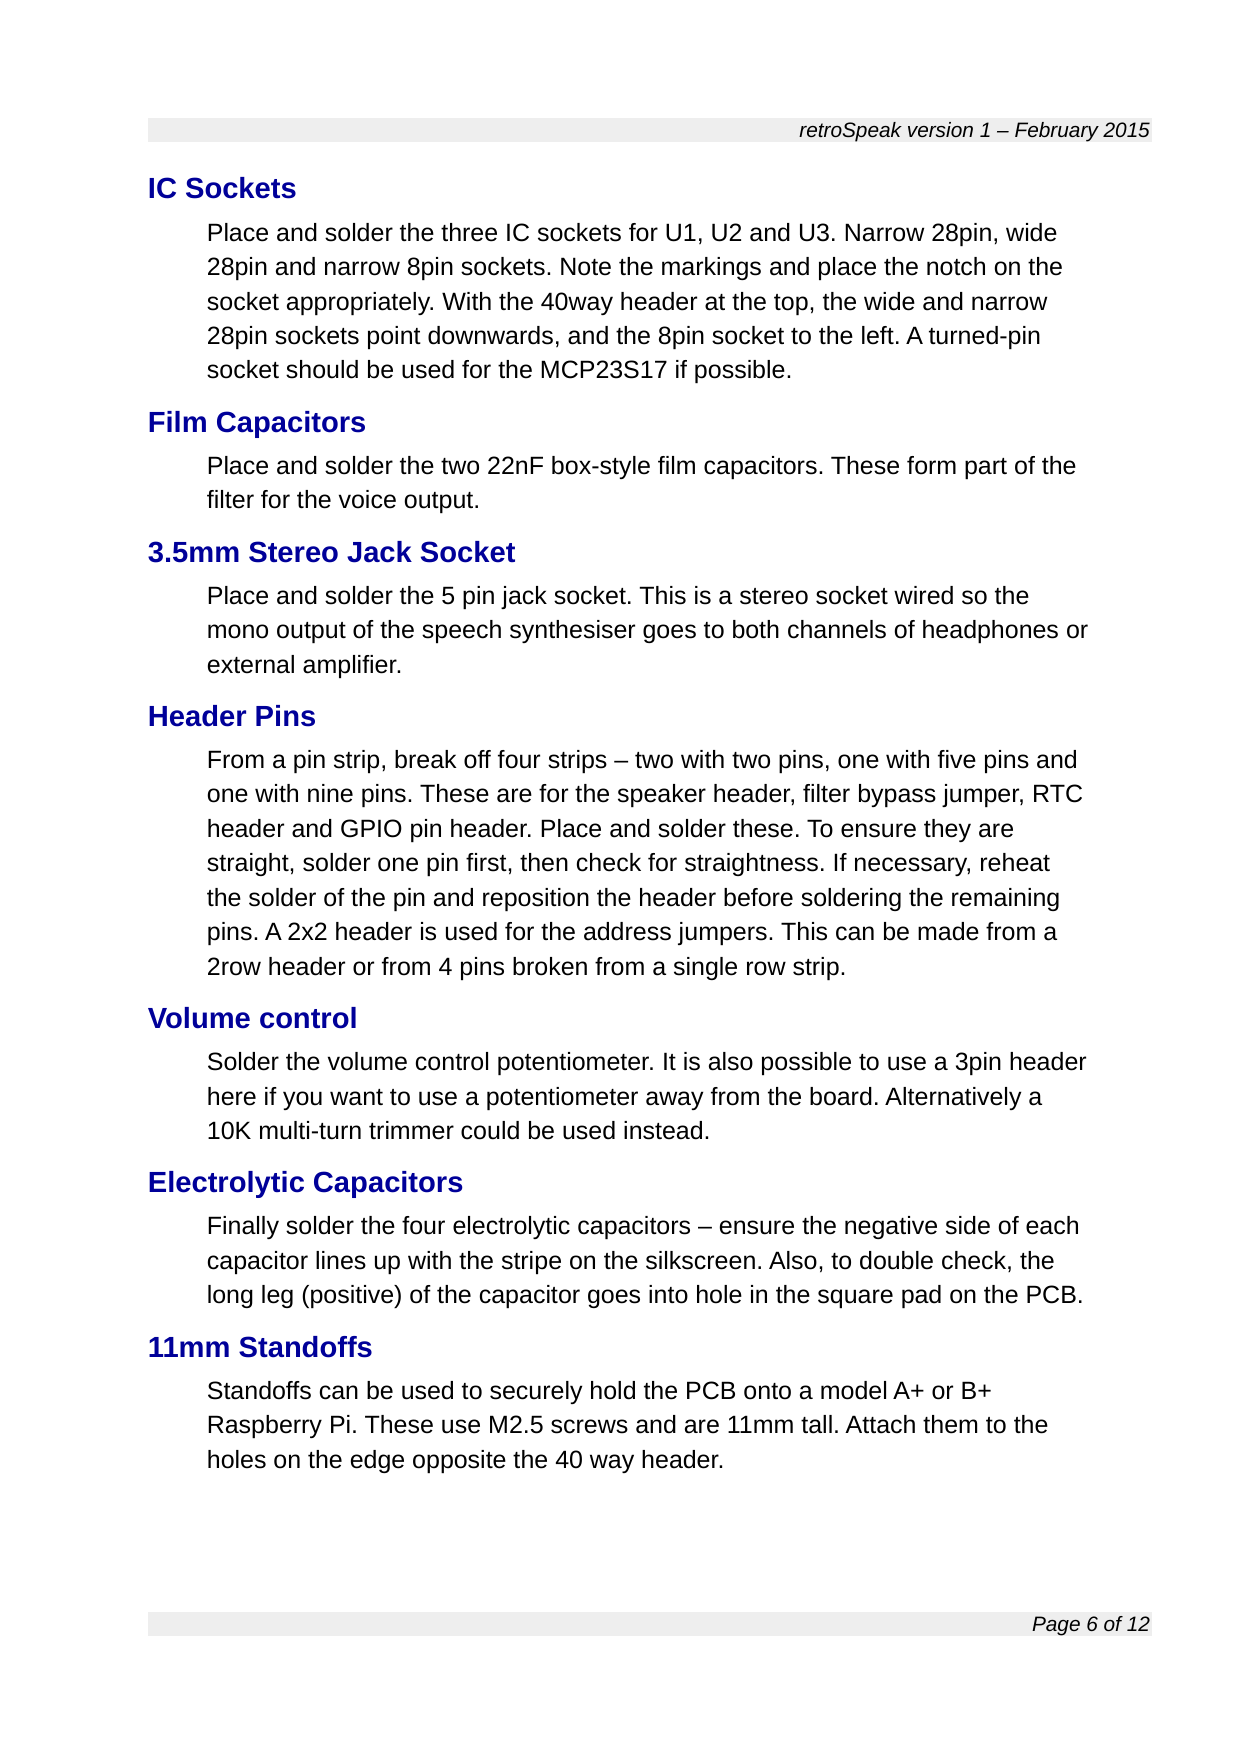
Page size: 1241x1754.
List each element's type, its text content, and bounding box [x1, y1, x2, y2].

subtitle 11mm Standoffs [148, 1329, 1152, 1363]
text Place and solder the three IC sockets for U1, U2 and U3. Narrow 28pin, wide 28pin and narrow 8pin sockets. Note the markings and place the notch on the socket appropriately. With the 40way header at the top, the wide and narrow 28pin sockets point downwards, and the 8pin socket to the left. A turned-pin socket should be used for the MCP23S17 if possible. [207, 218, 1093, 384]
subtitle Volume control [148, 1001, 1152, 1034]
text Solder the volume control potentiometer. It is also possible to use a 3pin header here if you want to use a potentiometer away from the board. Alternatively a 10K multi-turn trimmer could be used instead. [207, 1047, 1093, 1145]
subtitle 3.5mm Stereo Jack Socket [148, 534, 1152, 568]
subtitle Electrolytic Capacitors [148, 1165, 1152, 1199]
text Place and solder the two 22nF box-style film capacitors. These form part of the filter for the voice output. [207, 451, 1093, 514]
subtitle Film Capacitors [148, 405, 1152, 438]
text From a pin strip, break off four strips – two with two pins, one with five pins and one with nine pins. These are for the speaker header, filter bypass jumper, RTC header and GPIO pin header. Place and solder these. To ensure they are straight, solder one pin first, then check for straightness. If necessary, reheat the solder of the pin and reposition the header before soldering the remaining pins. A 2x2 header is used for the address jumpers. This can be made from a 2row header or from 4 pins broken from a single row strip. [207, 745, 1093, 981]
text Standoffs can be used to securely hold the PCB onto a model A+ or B+ Raspberry Pi. These use M2.5 screws and are 11mm tall. Attach them to the holes on the edge opposite the 40 way header. [207, 1376, 1093, 1473]
text Finally solder the four electrolytic capacitors – ensure the negative side of each capacitor lines up with the stripe on the silkscreen. Also, to double check, the long leg (positive) of the capacitor goes into hole in the square pad on the PCB. [207, 1211, 1093, 1309]
text Place and solder the 5 pin jack socket. This is a stereo socket wired so the mono output of the speech synthesiser goes to both channels of headphones or external amplifier. [207, 581, 1093, 678]
subtitle Header Pins [148, 699, 1152, 732]
subtitle IC Sockets [148, 172, 1152, 205]
